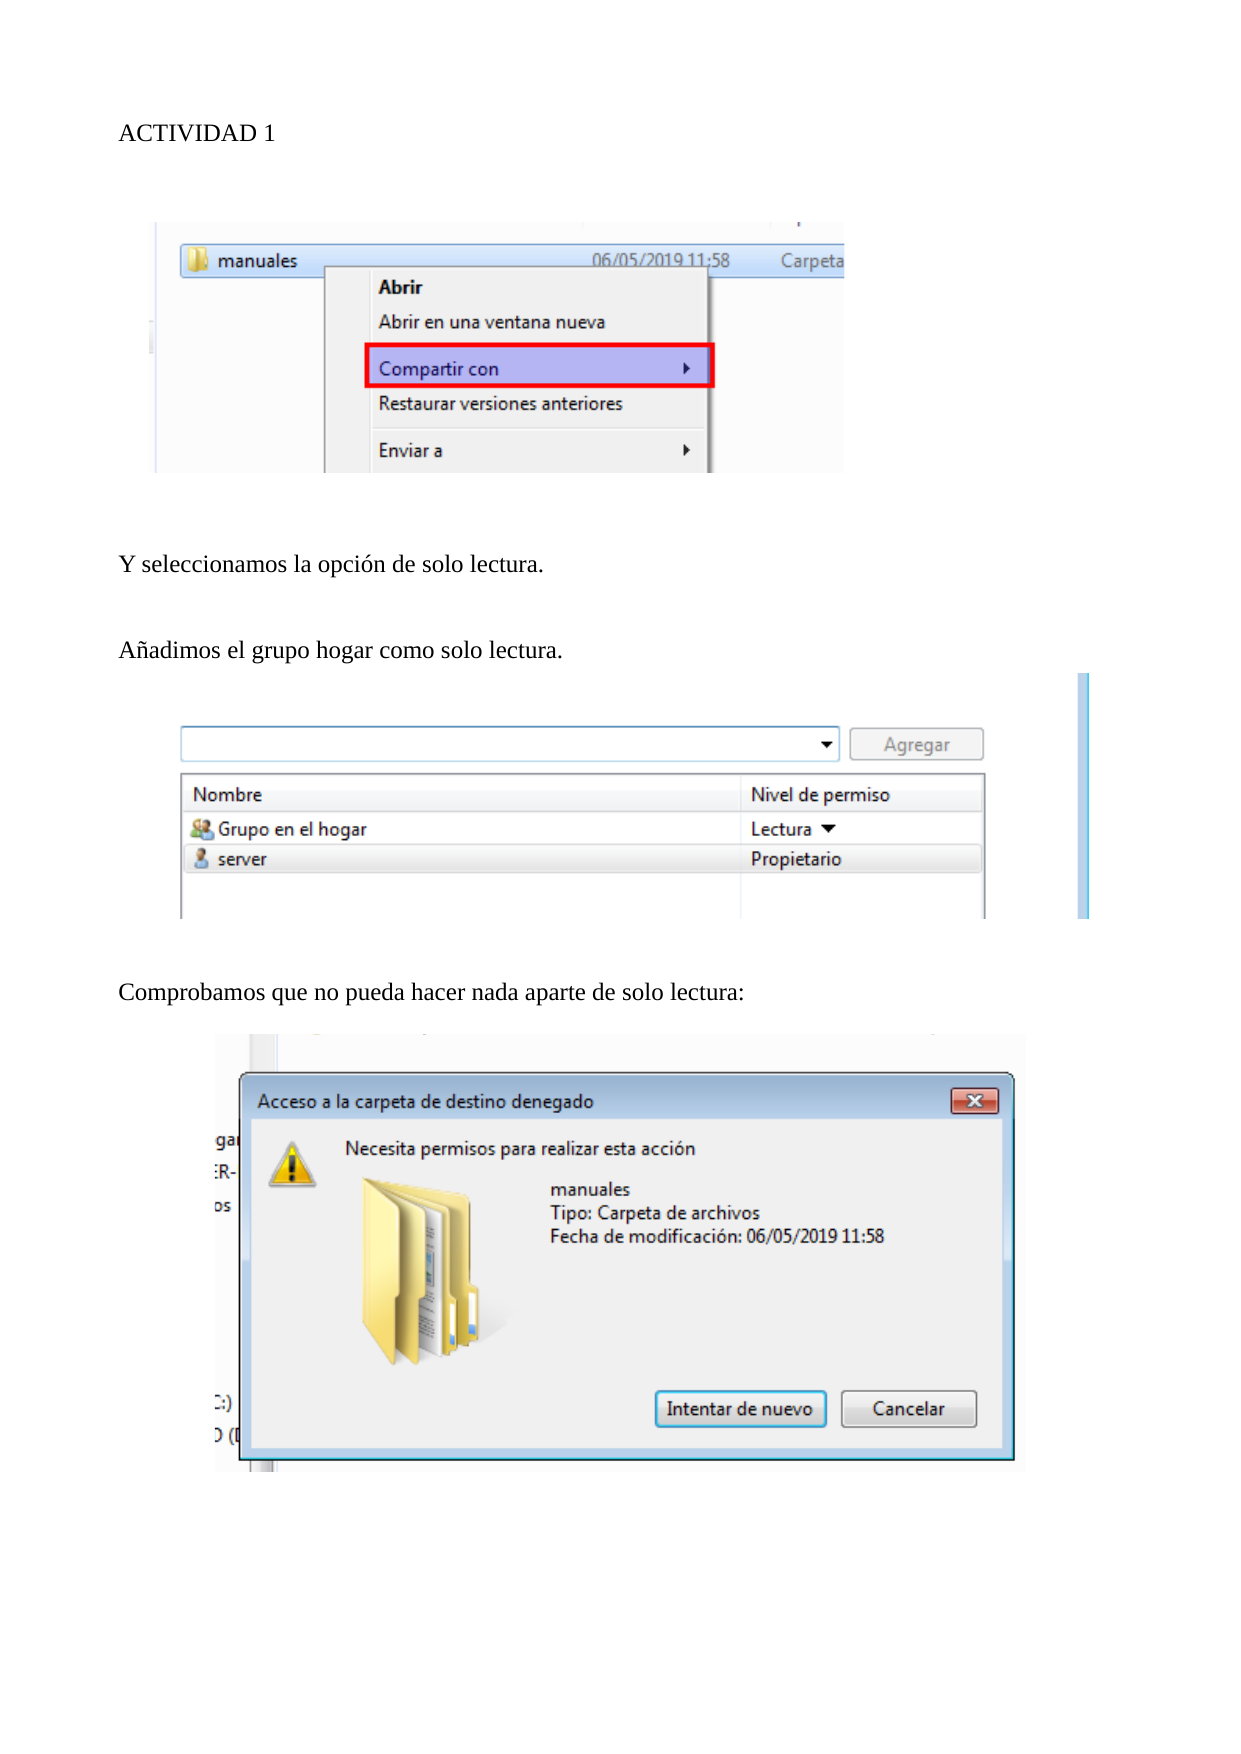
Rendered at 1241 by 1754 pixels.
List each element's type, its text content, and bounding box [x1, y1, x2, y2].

text Y seleccionamos la opción de solo lectura. [118, 549, 1122, 578]
text ACTIVIDAD 1 [118, 118, 1122, 147]
picture [129, 673, 1089, 919]
picture [214, 1034, 1026, 1472]
text Comprobamos que no pueda hacer nada aparte de solo lectura: [118, 977, 1122, 1005]
text Añadimos el grupo hogar como solo lectura. [118, 636, 1122, 664]
picture [149, 222, 845, 473]
